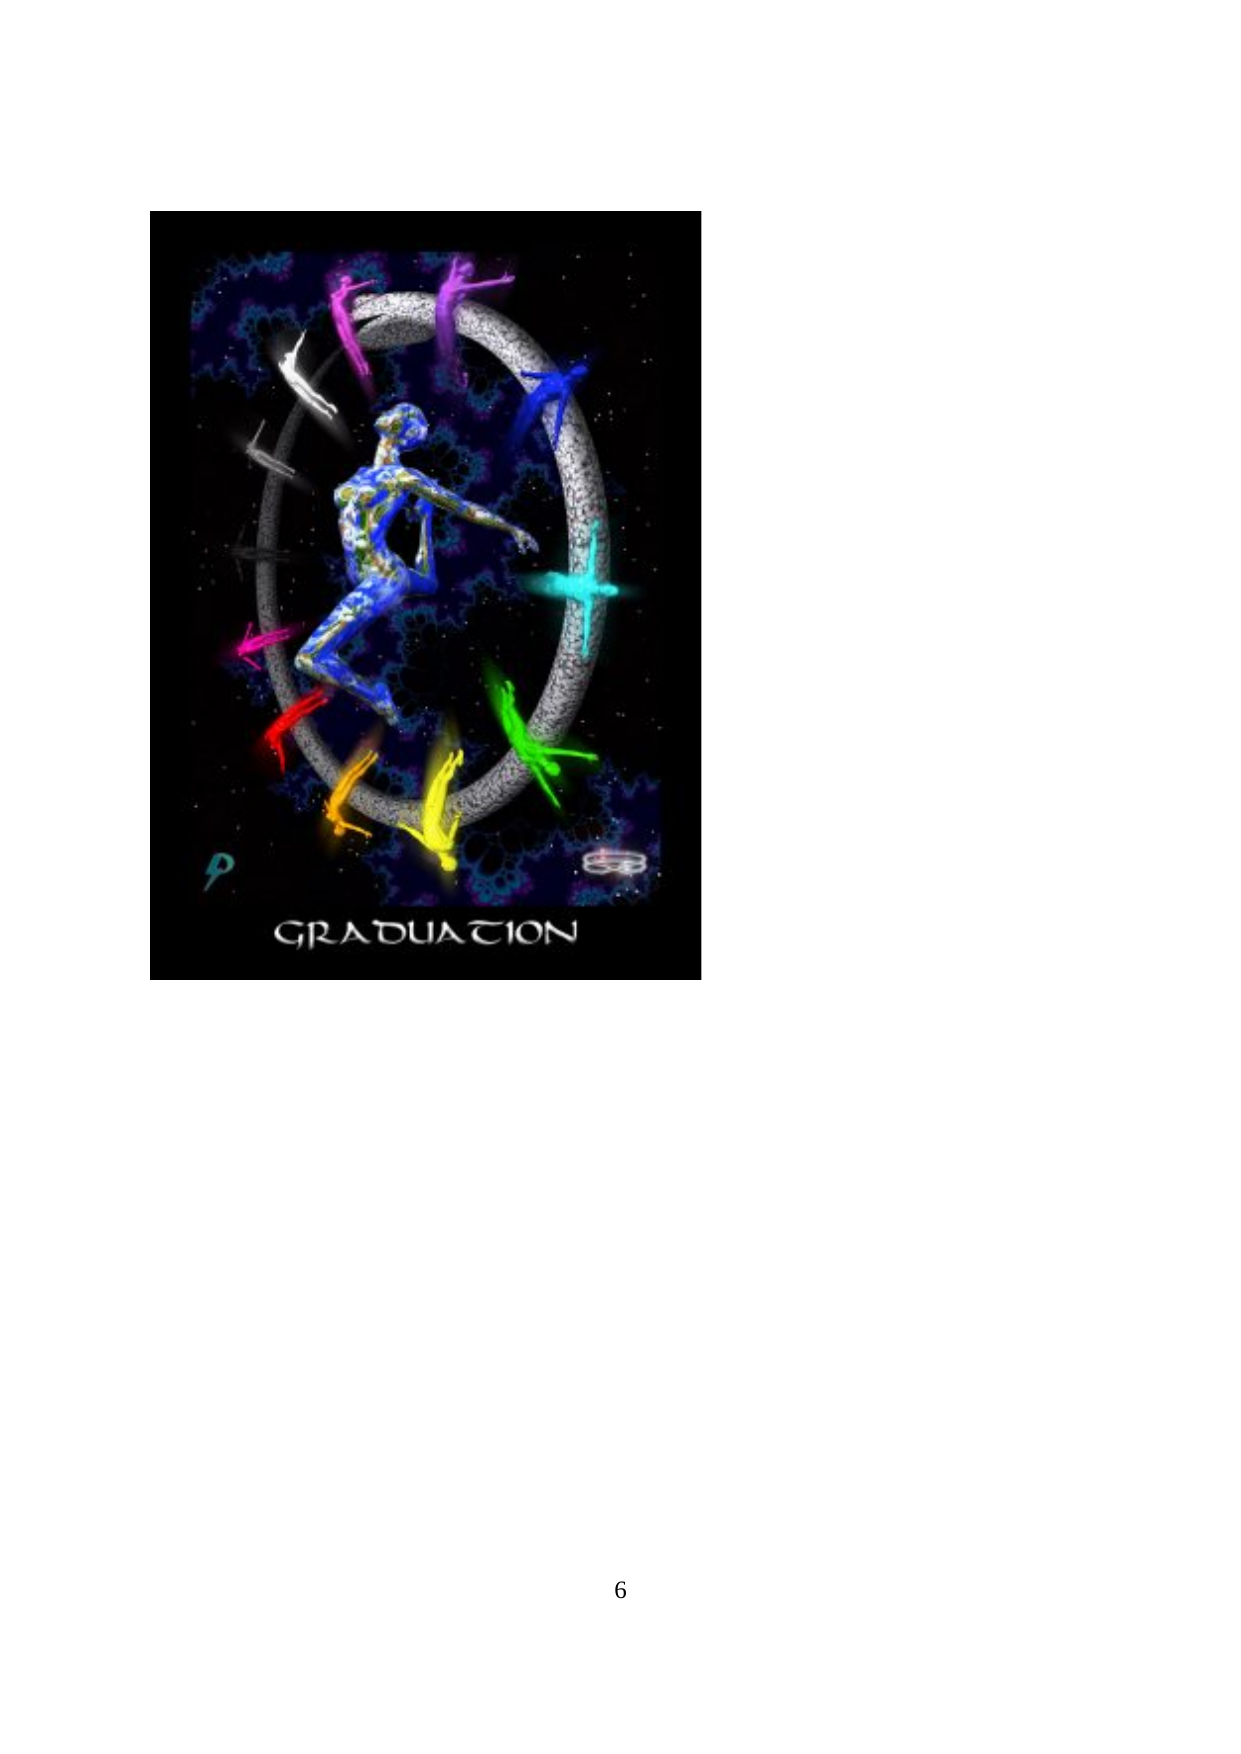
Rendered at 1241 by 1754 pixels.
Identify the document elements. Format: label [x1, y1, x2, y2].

picture [150, 211, 702, 980]
